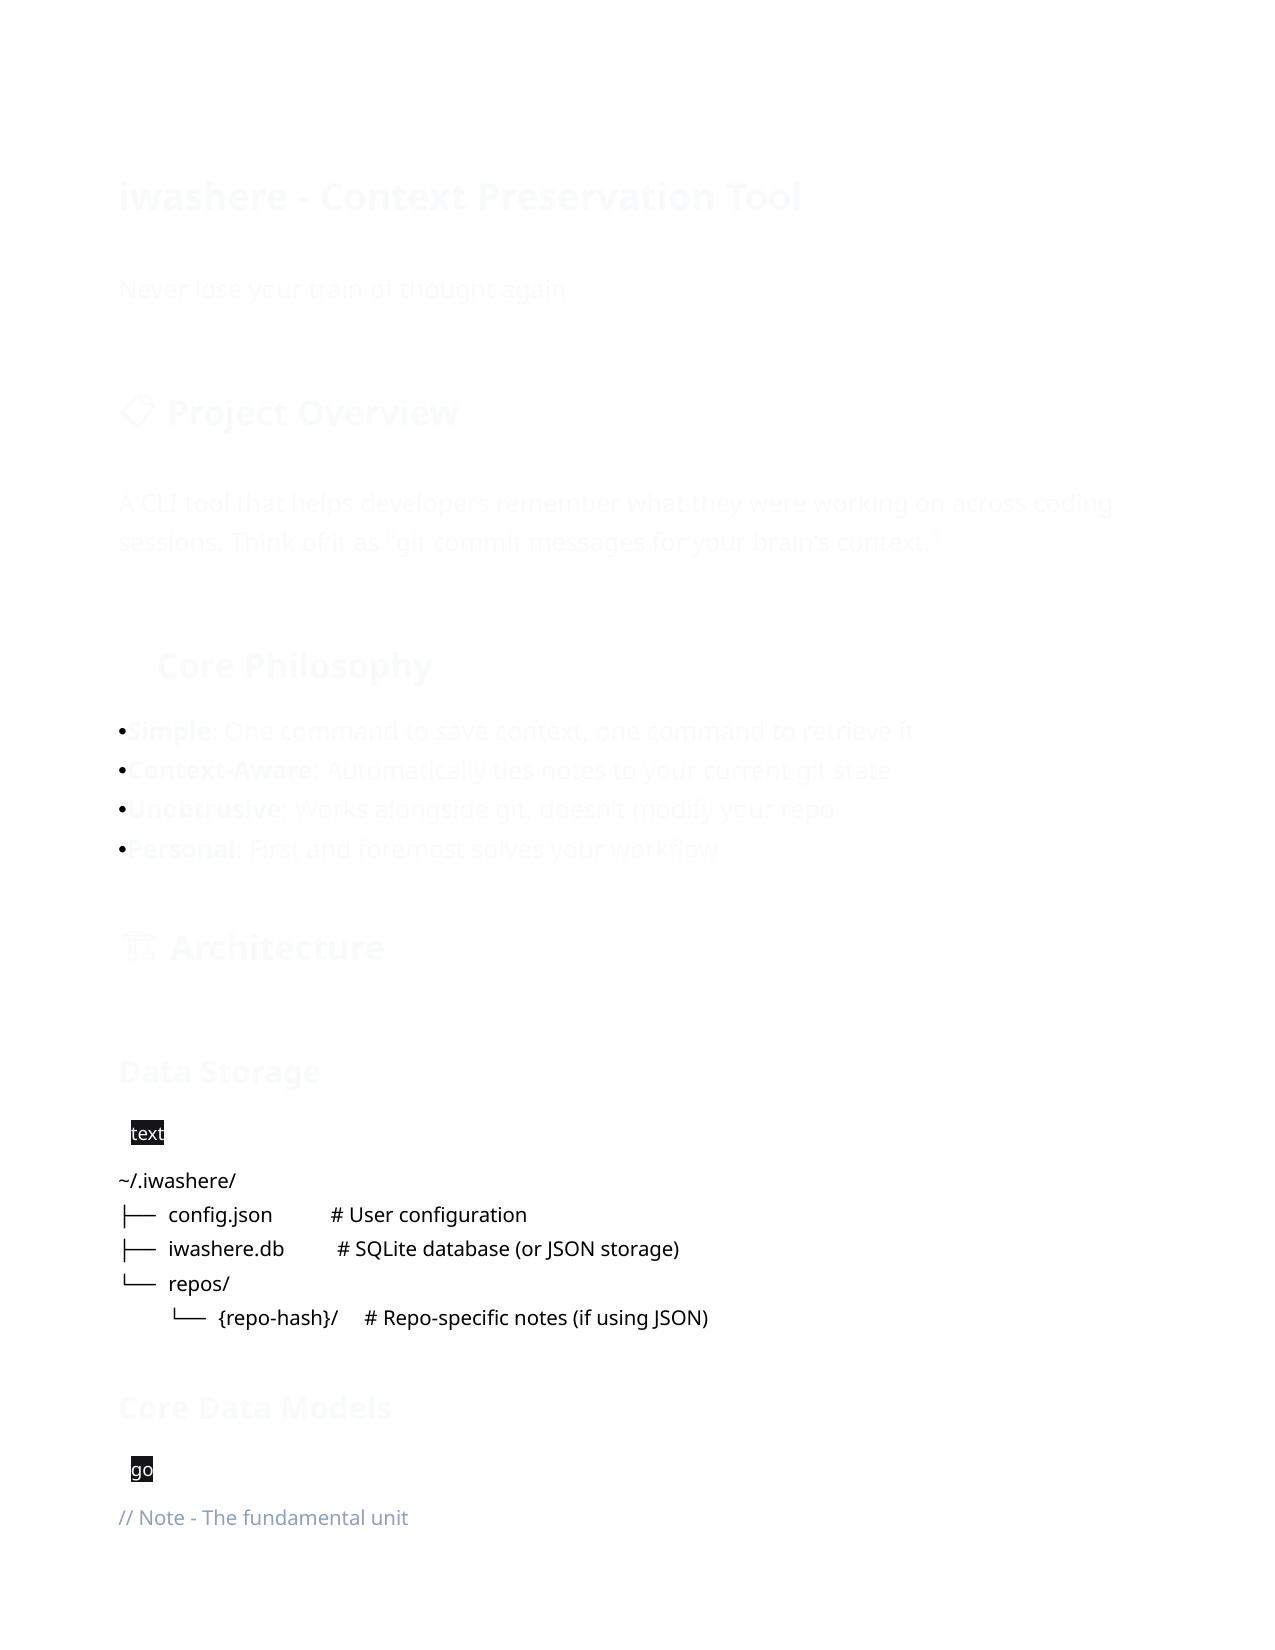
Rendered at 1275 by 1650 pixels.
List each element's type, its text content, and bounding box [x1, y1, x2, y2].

text go [131, 1454, 1157, 1482]
text └── {repo-hash}/ # Repo-specific notes (if using JSON) [118, 1297, 1157, 1332]
subtitle 🎯 Core Philosophy [118, 639, 1157, 689]
text ├── config.json # User configuration [118, 1194, 1157, 1229]
text └── repos/ [118, 1263, 1157, 1297]
text Never lose your train of thought again [118, 271, 1157, 305]
subtitle 📋 Project Overview [118, 385, 1157, 435]
list Personal: First and foremost solves your workflow [118, 831, 1157, 865]
subtitle 🏗️ Architecture [118, 920, 1157, 970]
subtitle Data Storage [118, 1045, 1157, 1092]
list Unobtrusive: Works alongside git, doesn't modify your repo [118, 792, 1157, 826]
subtitle iwashere - Context Preservation Tool [118, 168, 1157, 221]
text text [131, 1117, 1157, 1145]
subtitle Core Data Models [118, 1382, 1157, 1429]
text ~/.iwashere/ [118, 1160, 1157, 1194]
text // Note - The fundamental unit [118, 1496, 1157, 1531]
list Context-Aware: Automatically ties notes to your current git state [118, 753, 1157, 787]
list Simple: One command to save context, one command to retrieve it [118, 714, 1157, 748]
text ├── iwashere.db # SQLite database (or JSON storage) [118, 1229, 1157, 1263]
text A CLI tool that helps developers remember what they were working on across coding sessions. Think of it as "git commit messages for your brain's context." [118, 485, 1157, 559]
